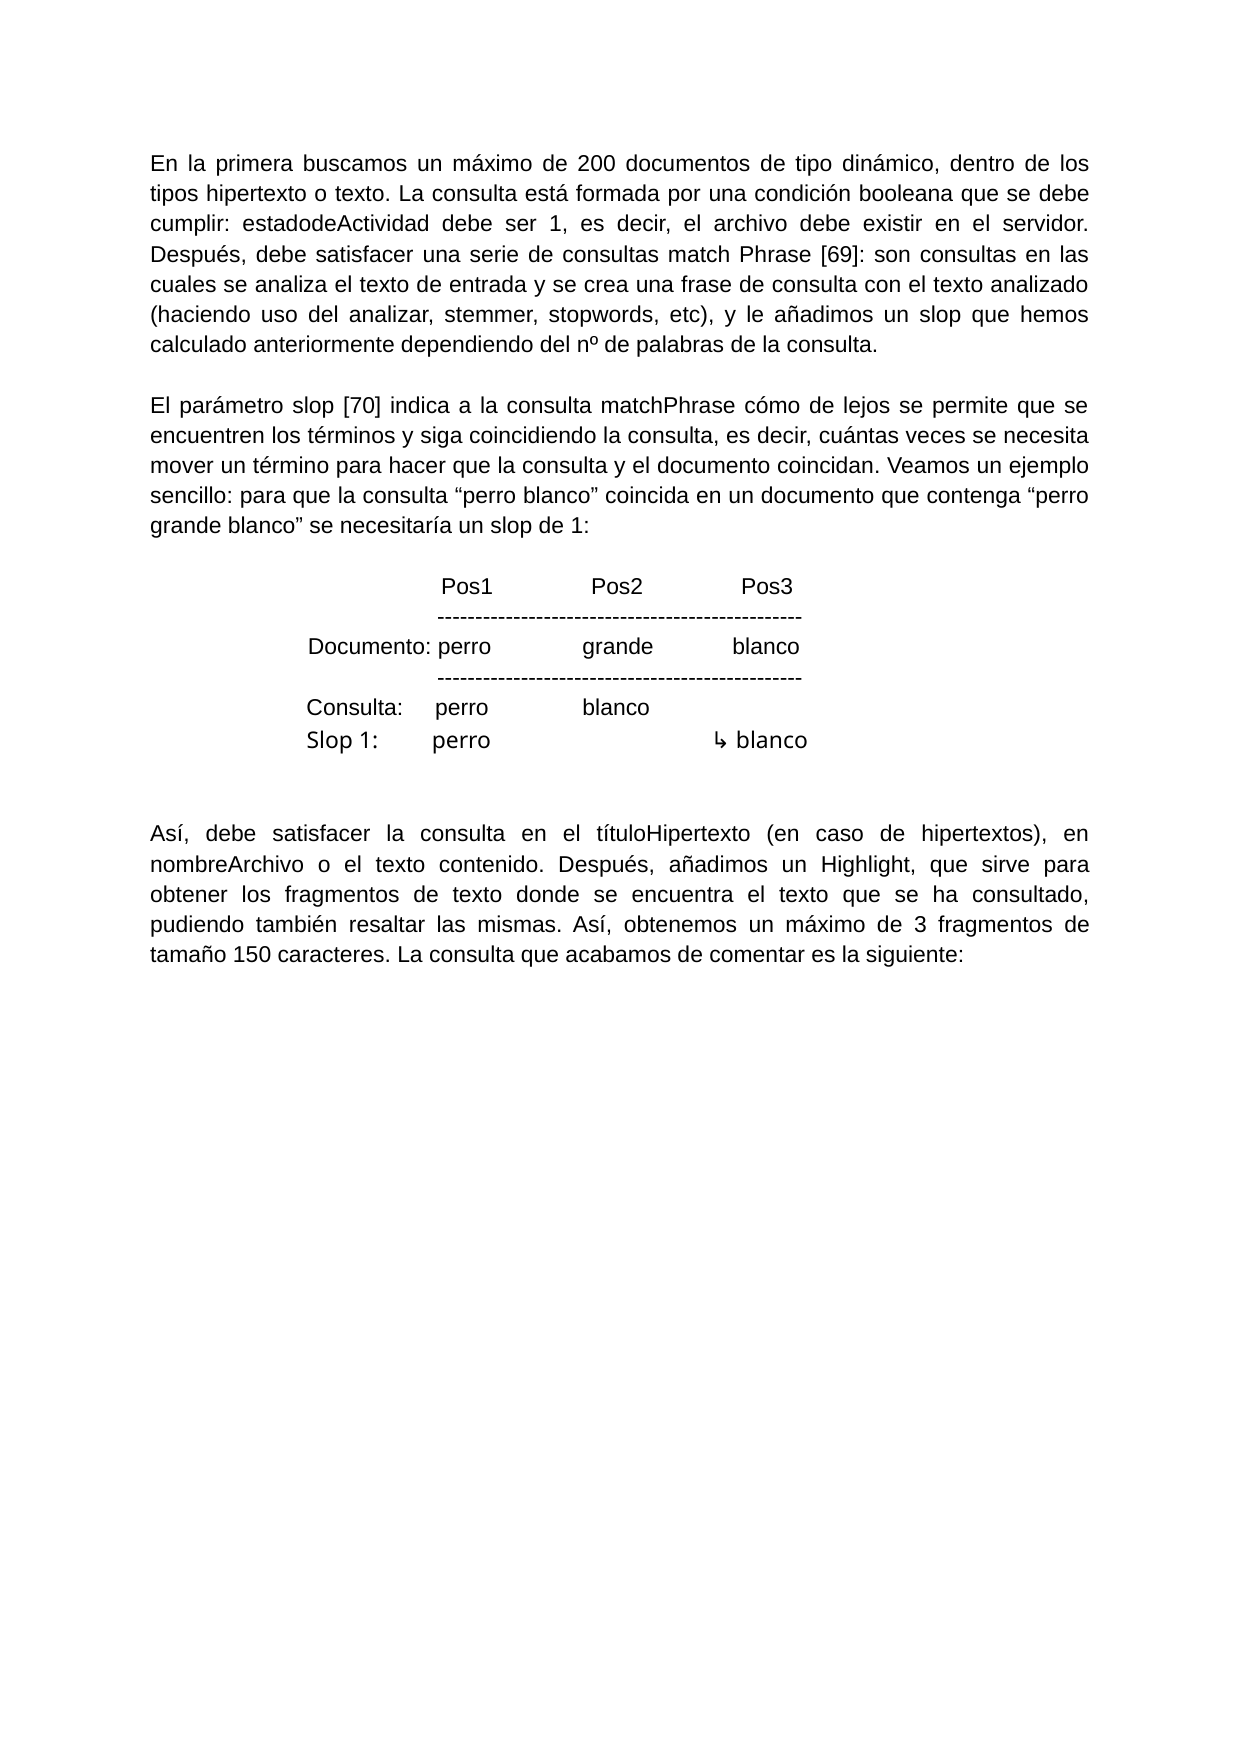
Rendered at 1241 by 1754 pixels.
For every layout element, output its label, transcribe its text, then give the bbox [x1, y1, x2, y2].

text El parámetro slop [70] indica a la consulta matchPhrase cómo de lejos se permite que se encuentren los términos y siga coincidiendo la consulta, es decir, cuántas veces se necesita mover un término para hacer que la consulta y el documento coincidan. Veamos un ejemplo sencillo: para que la consulta “perro blanco” coincida en un documento que contenga “perro grande blanco” se necesitaría un slop de 1: [150, 392, 1090, 539]
text En la primera buscamos un máximo de 200 documentos de tipo dinámico, dentro de los tipos hipertexto o texto. La consulta está formada por una condición booleana que se debe cumplir: estadodeActividad debe ser 1, es decir, el archivo debe existir en el servidor. Después, debe satisfacer una serie de consultas match Phrase [69]: son consultas en las cuales se analiza el texto de entrada y se crea una frase de consulta con el texto analizado (haciendo uso del analizar, stemmer, stopwords, etc), y le añadimos un slop que hemos calculado anteriormente dependiendo del nº de palabras de la consulta. [150, 150, 1090, 358]
text Pos1 Pos2 Pos3 [150, 573, 1090, 599]
text Slop 1: perro ↳ blanco [225, 724, 1090, 755]
text Consulta: perro blanco [300, 694, 1090, 720]
text ------------------------------------------------ [150, 603, 1090, 629]
text Así, debe satisfacer la consulta en el títuloHipertexto (en caso de hipertextos), en nombreArchivo o el texto contenido. Después, añadimos un Highlight, que sirve para obtener los fragmentos de texto donde se encuentra el texto que se ha consultado, pudiendo también resaltar las mismas. Así, obtenemos un máximo de 3 fragmentos de tamaño 150 caracteres. La consulta que acabamos de comentar es la siguiente: [150, 820, 1090, 967]
text Documento: perro grande blanco [150, 633, 1090, 660]
text ------------------------------------------------ [150, 663, 1090, 690]
